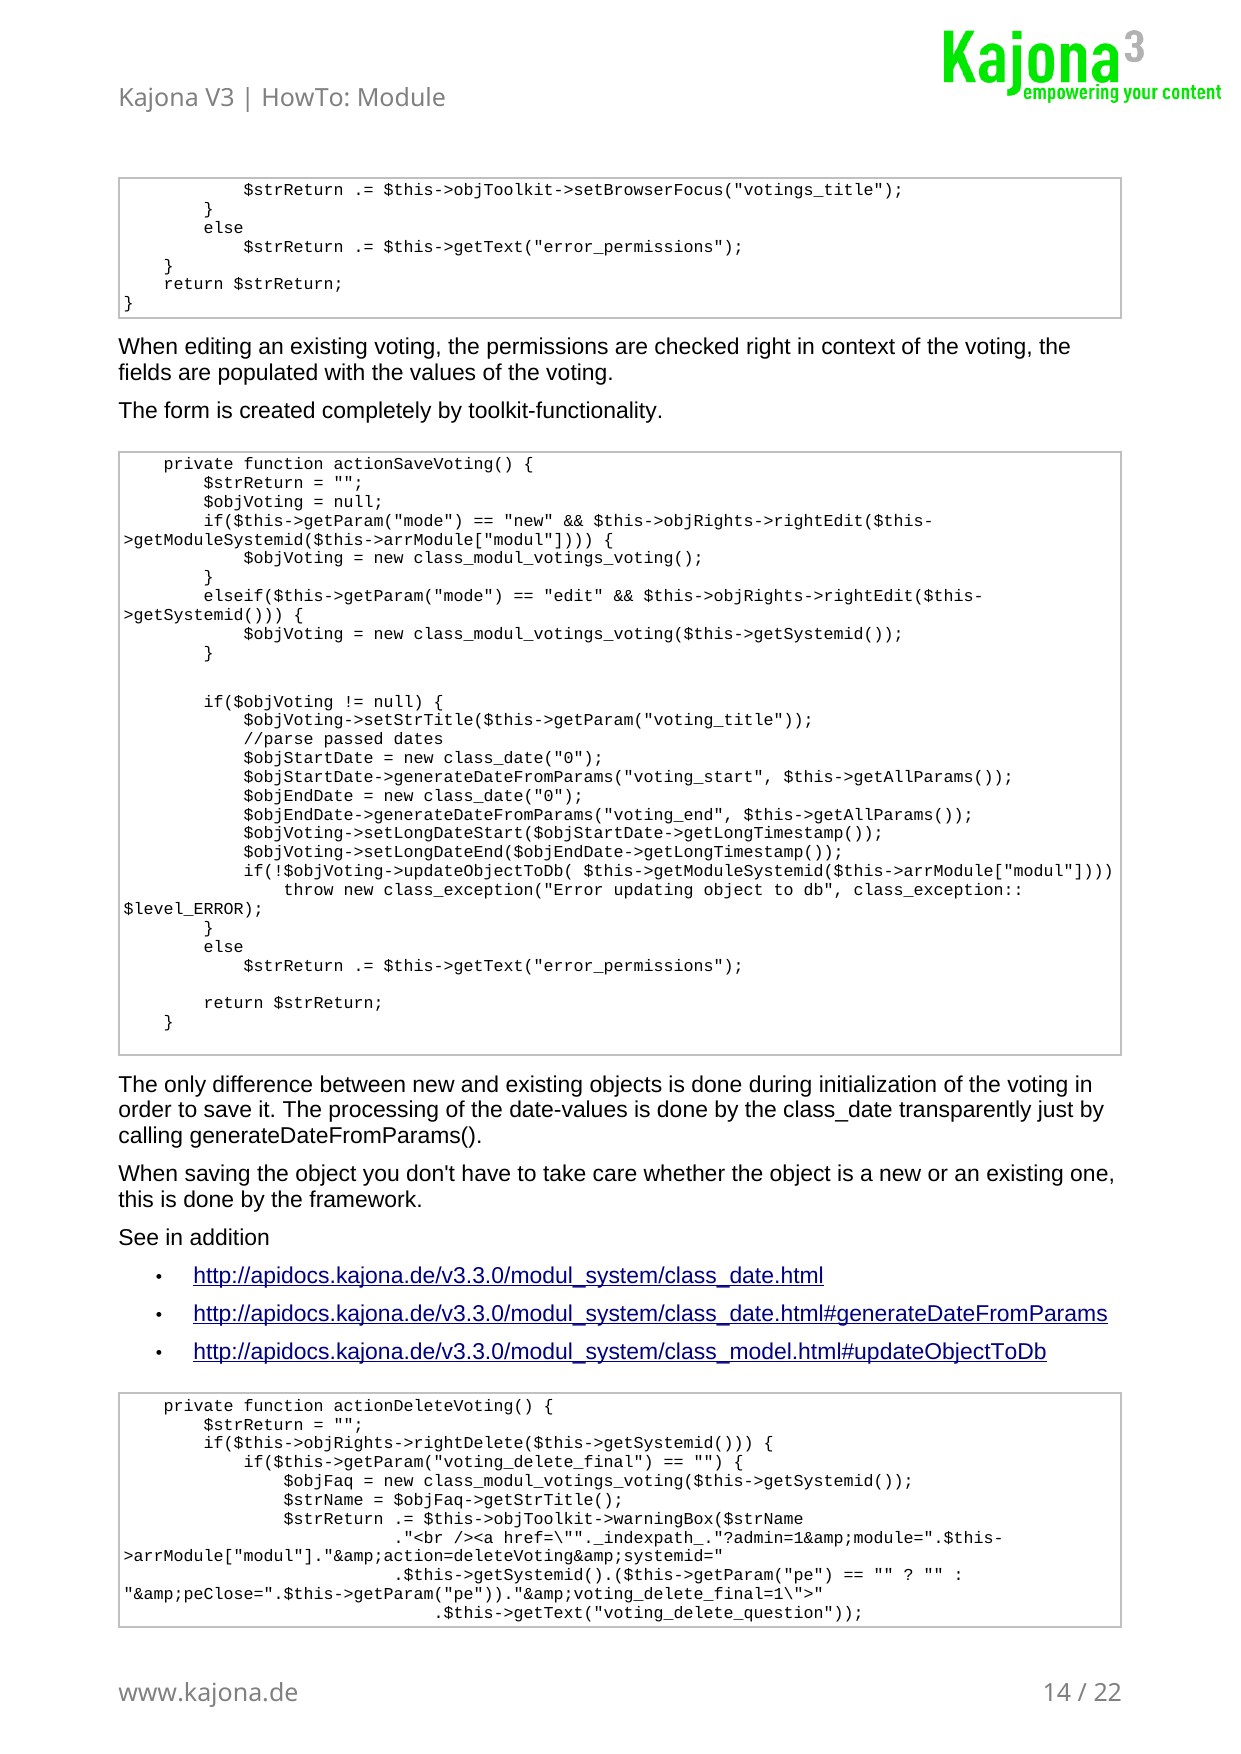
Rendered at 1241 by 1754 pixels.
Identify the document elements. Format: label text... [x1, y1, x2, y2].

text The form is created completely by toolkit-functionality. [118, 397, 1122, 423]
text private function actionSaveVoting() { $strReturn = ""; $objVoting = null; if($this->getParam("mode") == "new" && $this->objRights->rightEdit($this->getModuleSystemid($this->arrModule["modul"]))) { $objVoting = new class_modul_votings_voting(); } elseif($this->getParam("mode") == "edit" && $this->objRights->rightEdit($this->getSystemid())) { $objVoting = new class_modul_votings_voting($this->getSystemid()); } [120, 453, 1120, 663]
list http://apidocs.kajona.de/v3.3.0/modul_system/class_date.html#generateDateFromParams [156, 1301, 1122, 1326]
list http://apidocs.kajona.de/v3.3.0/modul_system/class_date.html [156, 1263, 1122, 1288]
text $strReturn .= $this->objToolkit->setBrowserFocus("votings_title"); } else $strReturn .= $this->getText("error_permissions"); } return $strReturn; } [120, 179, 1120, 317]
picture [944, 30, 1221, 103]
text if($objVoting != null) { $objVoting->setStrTitle($this->getParam("voting_title")); //parse passed dates $objStartDate = new class_date("0"); $objStartDate->generateDateFromParams("voting_start", $this->getAllParams()); $objEndDate = new class_date("0"); $objEndDate->generateDateFromParams("voting_end", $this->getAllParams()); $objVoting->setLongDateStart($objStartDate->getLongTimestamp()); $objVoting->setLongDateEnd($objEndDate->getLongTimestamp()); if(!$objVoting->updateObjectToDb( $this->getModuleSystemid($this->arrModule["modul"]))) throw new class_exception("Error updating object to db", class_exception::$level_ERROR); } else $strReturn .= $this->getText("error_permissions"); return $strReturn; } [120, 688, 1120, 1054]
text See in addition [118, 1224, 1122, 1250]
list http://apidocs.kajona.de/v3.3.0/modul_system/class_model.html#updateObjectToDb [156, 1339, 1122, 1364]
text private function actionDeleteVoting() { $strReturn = ""; if($this->objRights->rightDelete($this->getSystemid())) { if($this->getParam("voting_delete_final") == "") { $objFaq = new class_modul_votings_voting($this->getSystemid()); $strName = $objFaq->getStrTitle(); $strReturn .= $this->objToolkit->warningBox($strName ."<br /><a href=\""._indexpath_."?admin=1&amp;module=".$this->arrModule["modul"]."&amp;action=deleteVoting&amp;systemid=" .$this->getSystemid().($this->getParam("pe") == "" ? "" : "&amp;peClose=".$this->getParam("pe"))."&amp;voting_delete_final=1\">" .$this->getText("voting_delete_question")); [120, 1394, 1120, 1626]
text When editing an existing voting, the permissions are checked right in context of the voting, the fields are populated with the values of the voting. [118, 334, 1122, 385]
text When saving the object you don't have to take care whether the object is a new or an existing one, this is done by the framework. [118, 1161, 1122, 1212]
text The only difference between new and existing objects is done during initialization of the voting in order to save it. The processing of the date-values is done by the class_date transparently just by calling generateDateFromParams(). [118, 1071, 1122, 1148]
